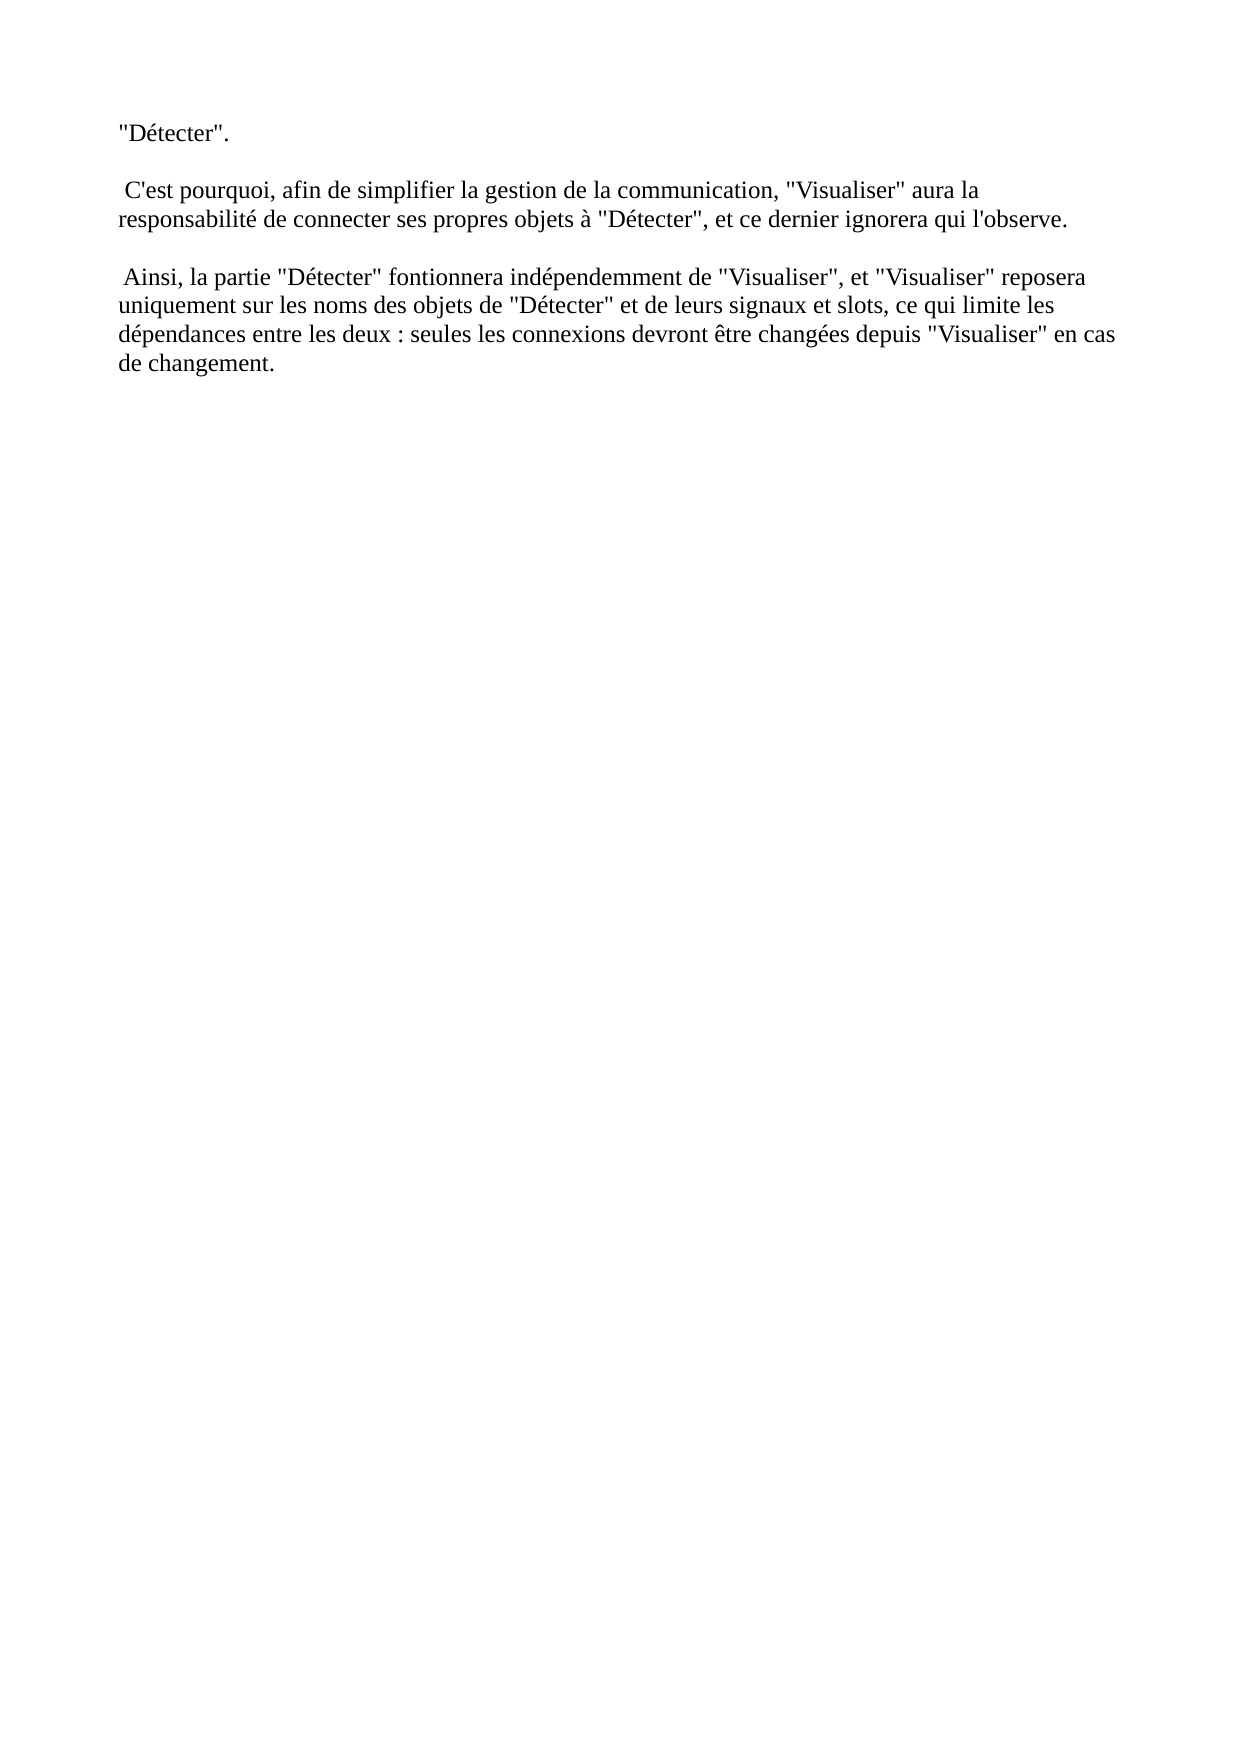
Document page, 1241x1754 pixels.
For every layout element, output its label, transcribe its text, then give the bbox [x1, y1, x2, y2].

text "Détecter". [118, 118, 1122, 147]
text C'est pourquoi, afin de simplifier la gestion de la communication, "Visualiser" aura la responsabilité de connecter ses propres objets à "Détecter", et ce dernier ignorera qui l'observe. [118, 176, 1122, 233]
text Ainsi, la partie "Détecter" fontionnera indépendemment de "Visualiser", et "Visualiser" reposera uniquement sur les noms des objets de "Détecter" et de leurs signaux et slots, ce qui limite les dépendances entre les deux : seules les connexions devront être changées depuis "Visualiser" en cas de changement. [118, 262, 1122, 377]
